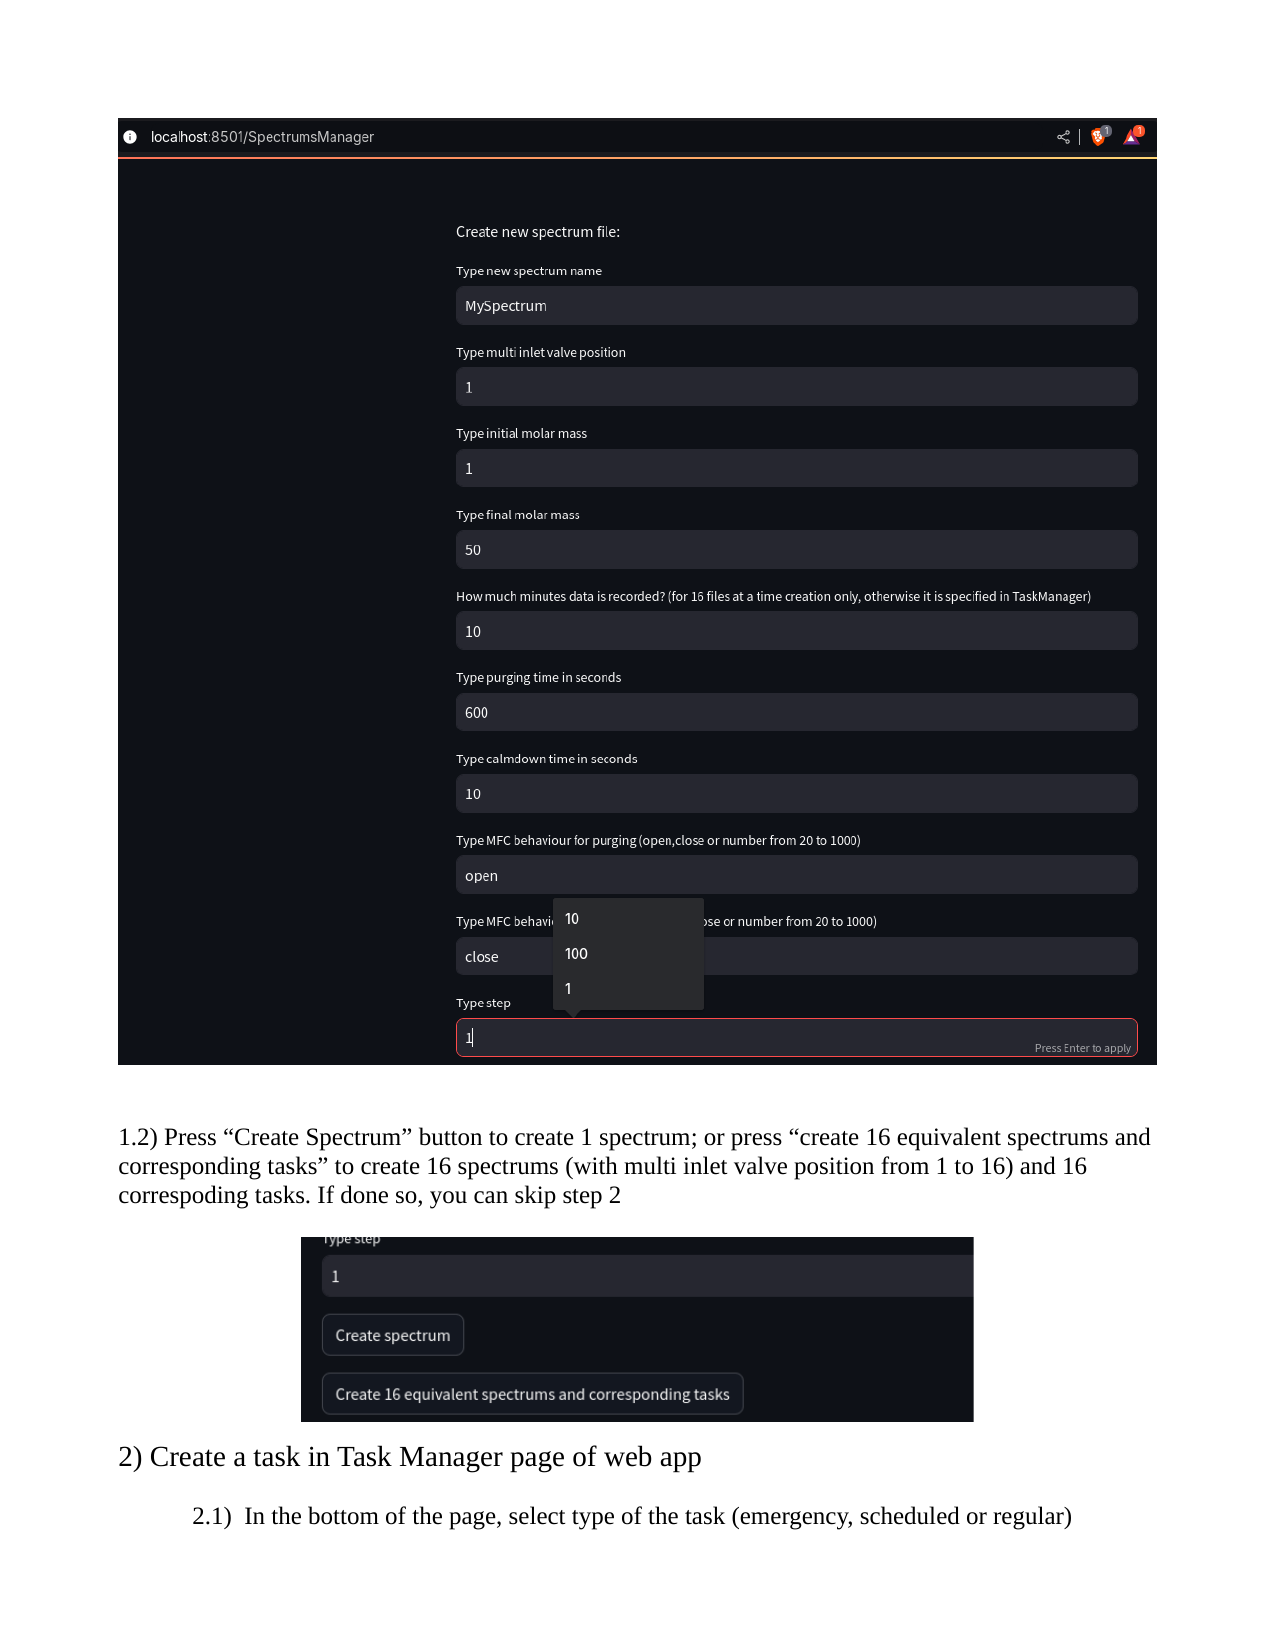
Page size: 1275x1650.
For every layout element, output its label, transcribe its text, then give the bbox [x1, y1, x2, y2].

text 2) Create a task in Task Manager page of web app [118, 1439, 1157, 1472]
picture [118, 118, 1157, 1065]
picture [301, 1237, 974, 1422]
text 1.2) Press “Create Spectrum” button to create 1 spectrum; or press “create 16 equivalent spectrums and corresponding tasks” to create 16 spectrums (with multi inlet valve position from 1 to 16) and 16 correspoding tasks. If done so, you can skip step 2 [118, 1122, 1157, 1209]
text 2.1) In the bottom of the page, select type of the task (emergency, scheduled or regular) [118, 1501, 1157, 1530]
